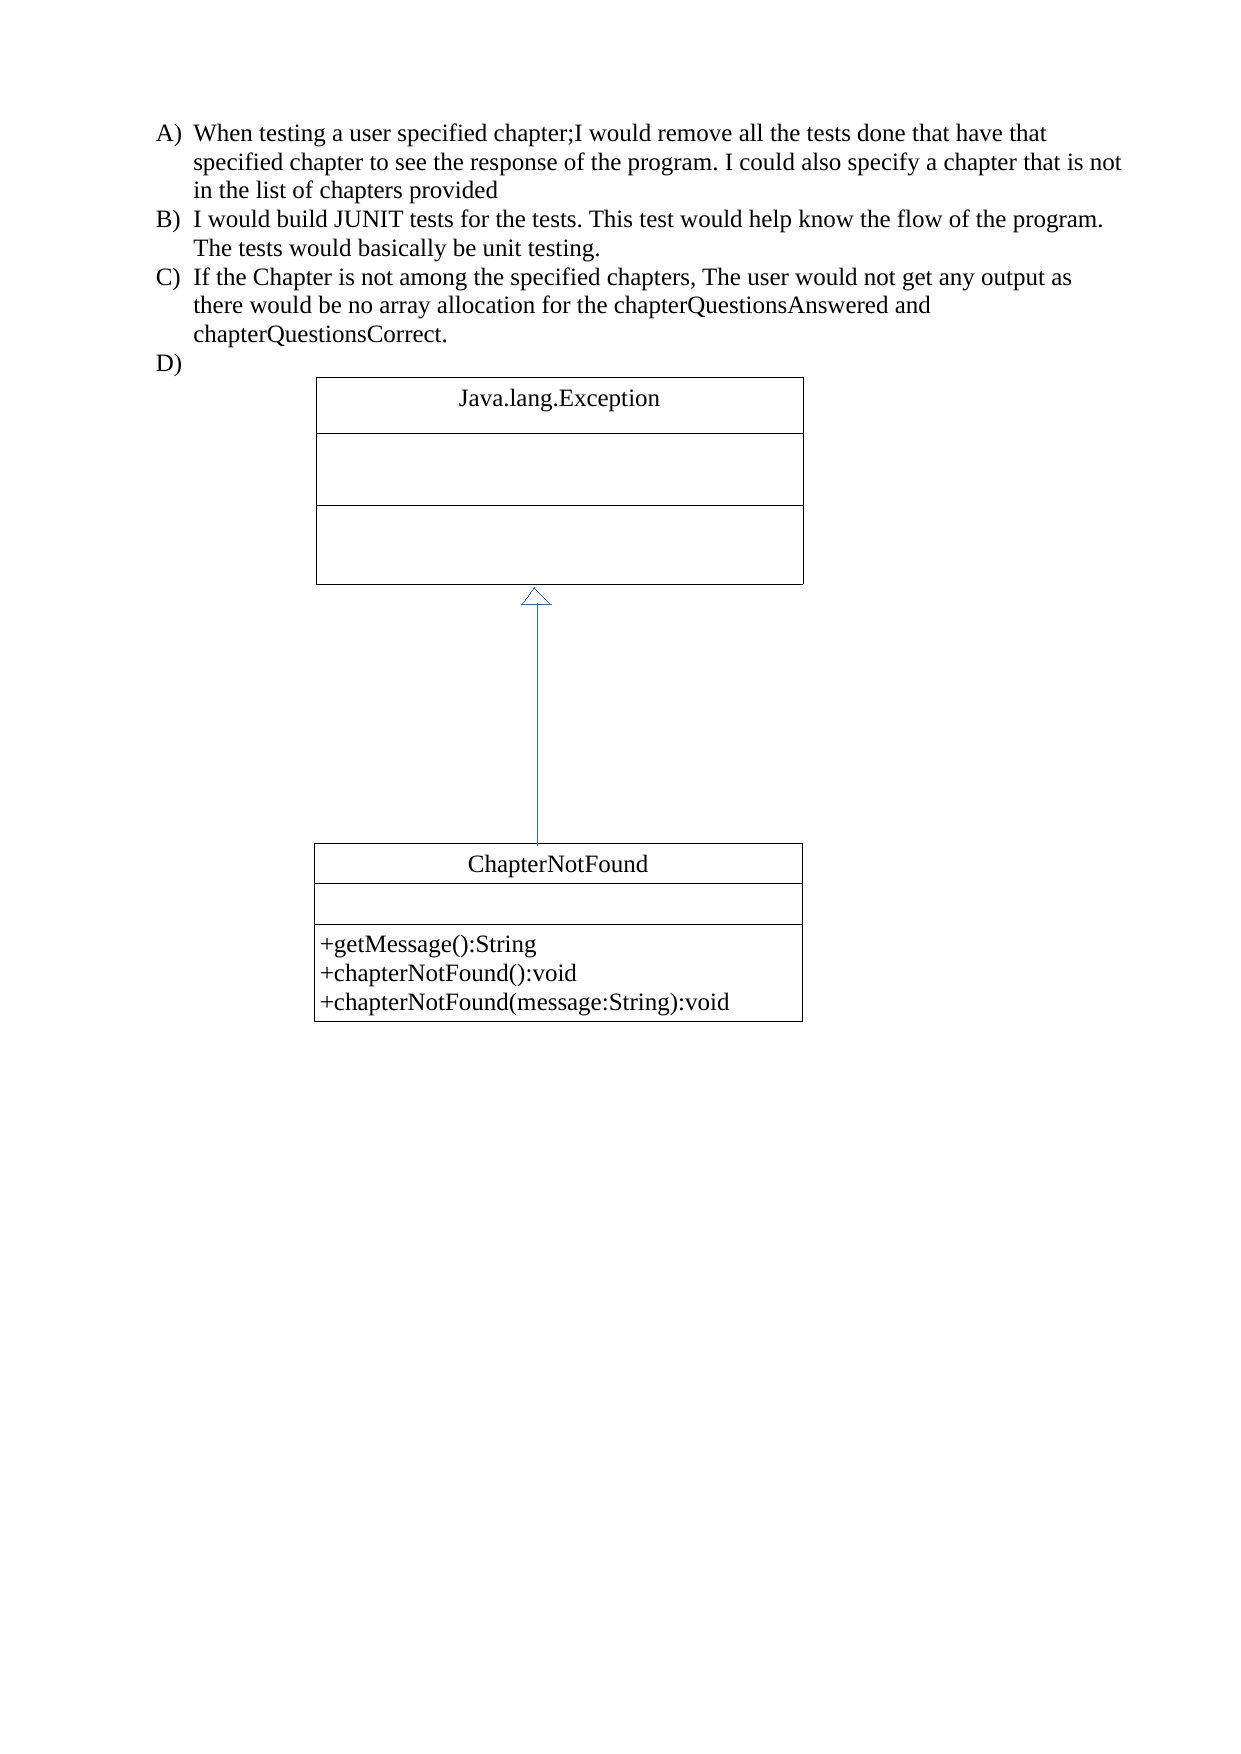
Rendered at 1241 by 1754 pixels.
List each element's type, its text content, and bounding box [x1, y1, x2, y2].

list When testing a user specified chapter;I would remove all the tests done that have that specified chapter to see the response of the program. I could also specify a chapter that is not in the list of chapters provided [156, 118, 1122, 204]
table_cell [315, 884, 802, 923]
list If the Chapter is not among the specified chapters, The user would not get any output as there would be no array allocation for the chapterQuestionsAnswered and chapterQuestionsCorrect. [156, 262, 1122, 348]
table_header ChapterNotFound [315, 844, 802, 883]
table_header Java.lang.Exception [317, 378, 803, 433]
table_cell [317, 434, 803, 505]
table_cell [317, 506, 803, 584]
table_cell +getMessage():String +chapterNotFound():void +chapterNotFound(message:String):void [315, 925, 802, 1021]
list I would build JUNIT tests for the tests. This test would help know the flow of the program. The tests would basically be unit testing. [156, 204, 1122, 262]
